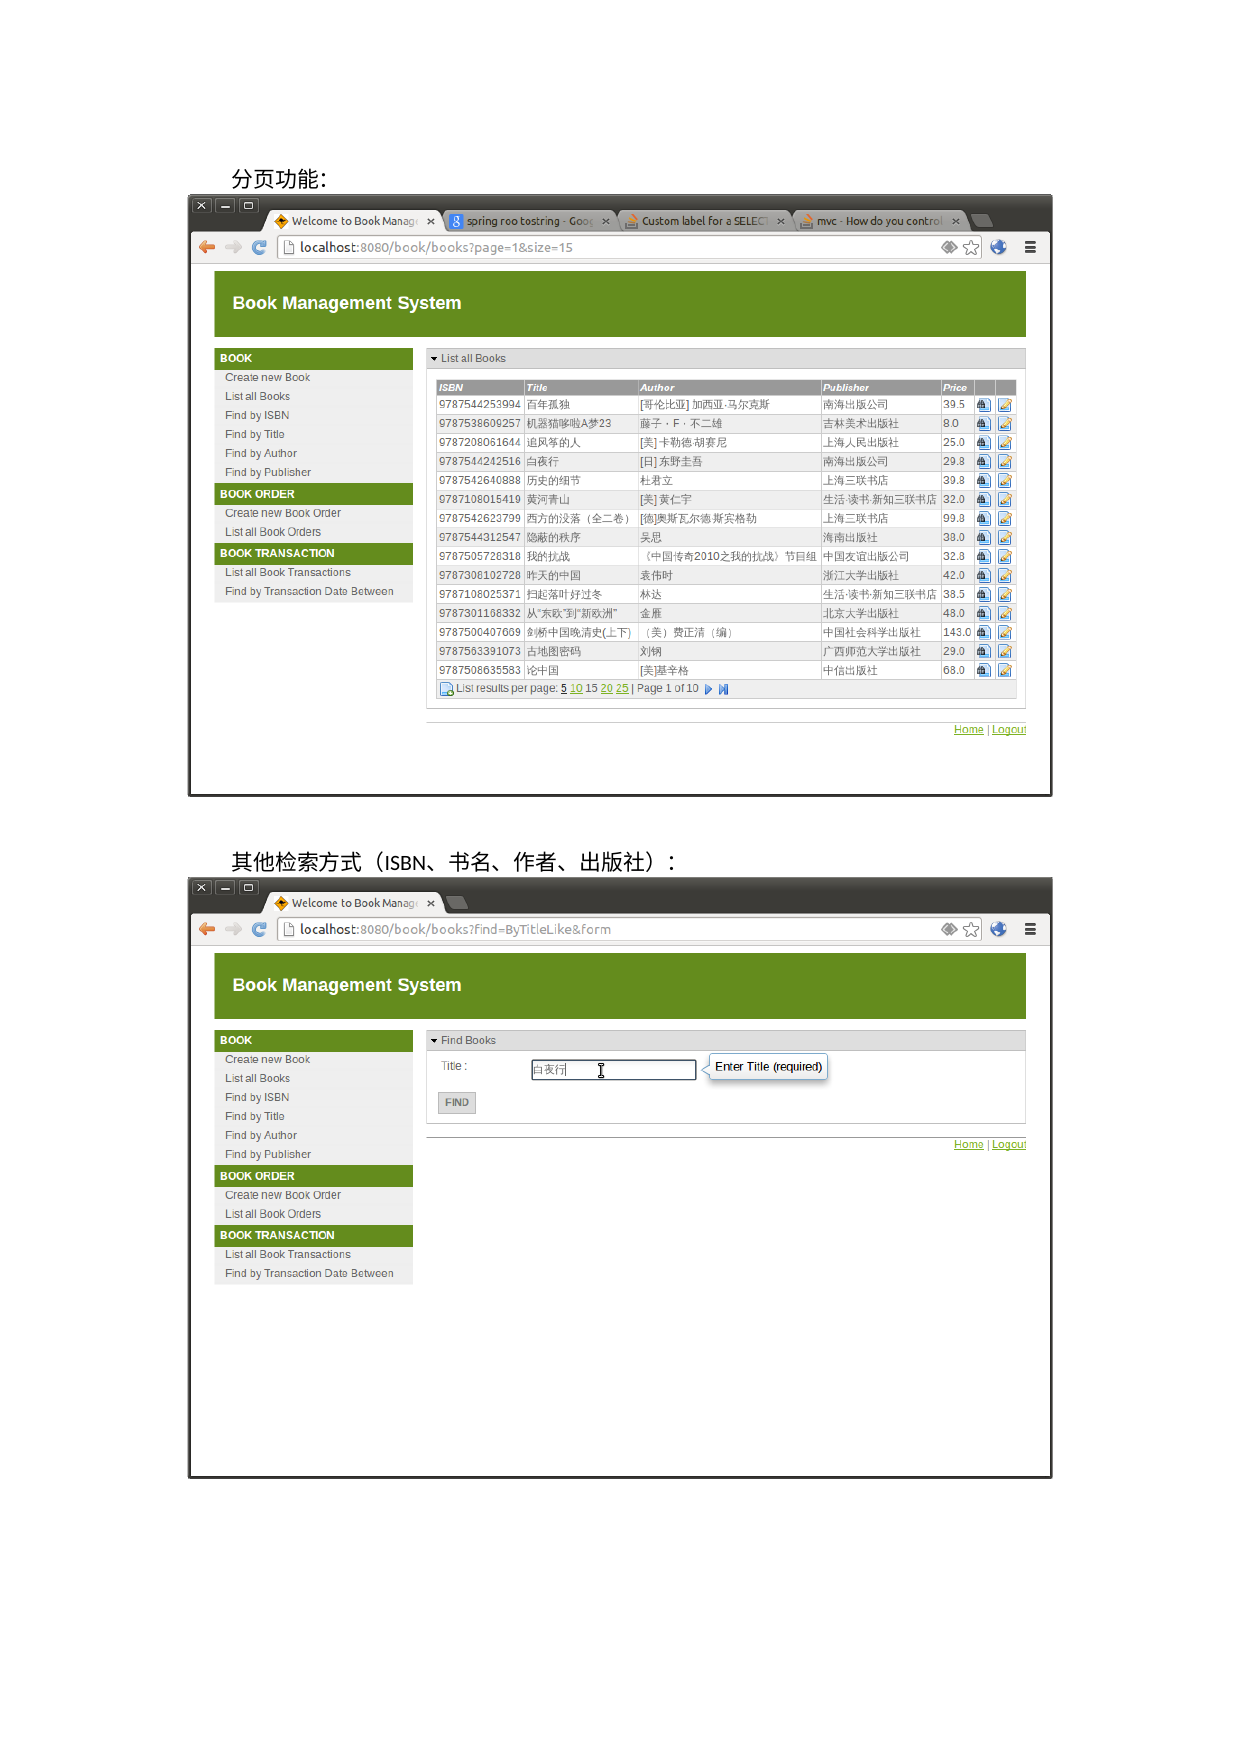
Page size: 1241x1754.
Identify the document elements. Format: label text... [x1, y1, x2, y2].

picture [187, 194, 1053, 797]
text 其他检索方式（ISBN、书名、作者、出版社）： [187, 844, 1053, 877]
text 分页功能： [187, 162, 1053, 194]
picture [187, 877, 1053, 1479]
